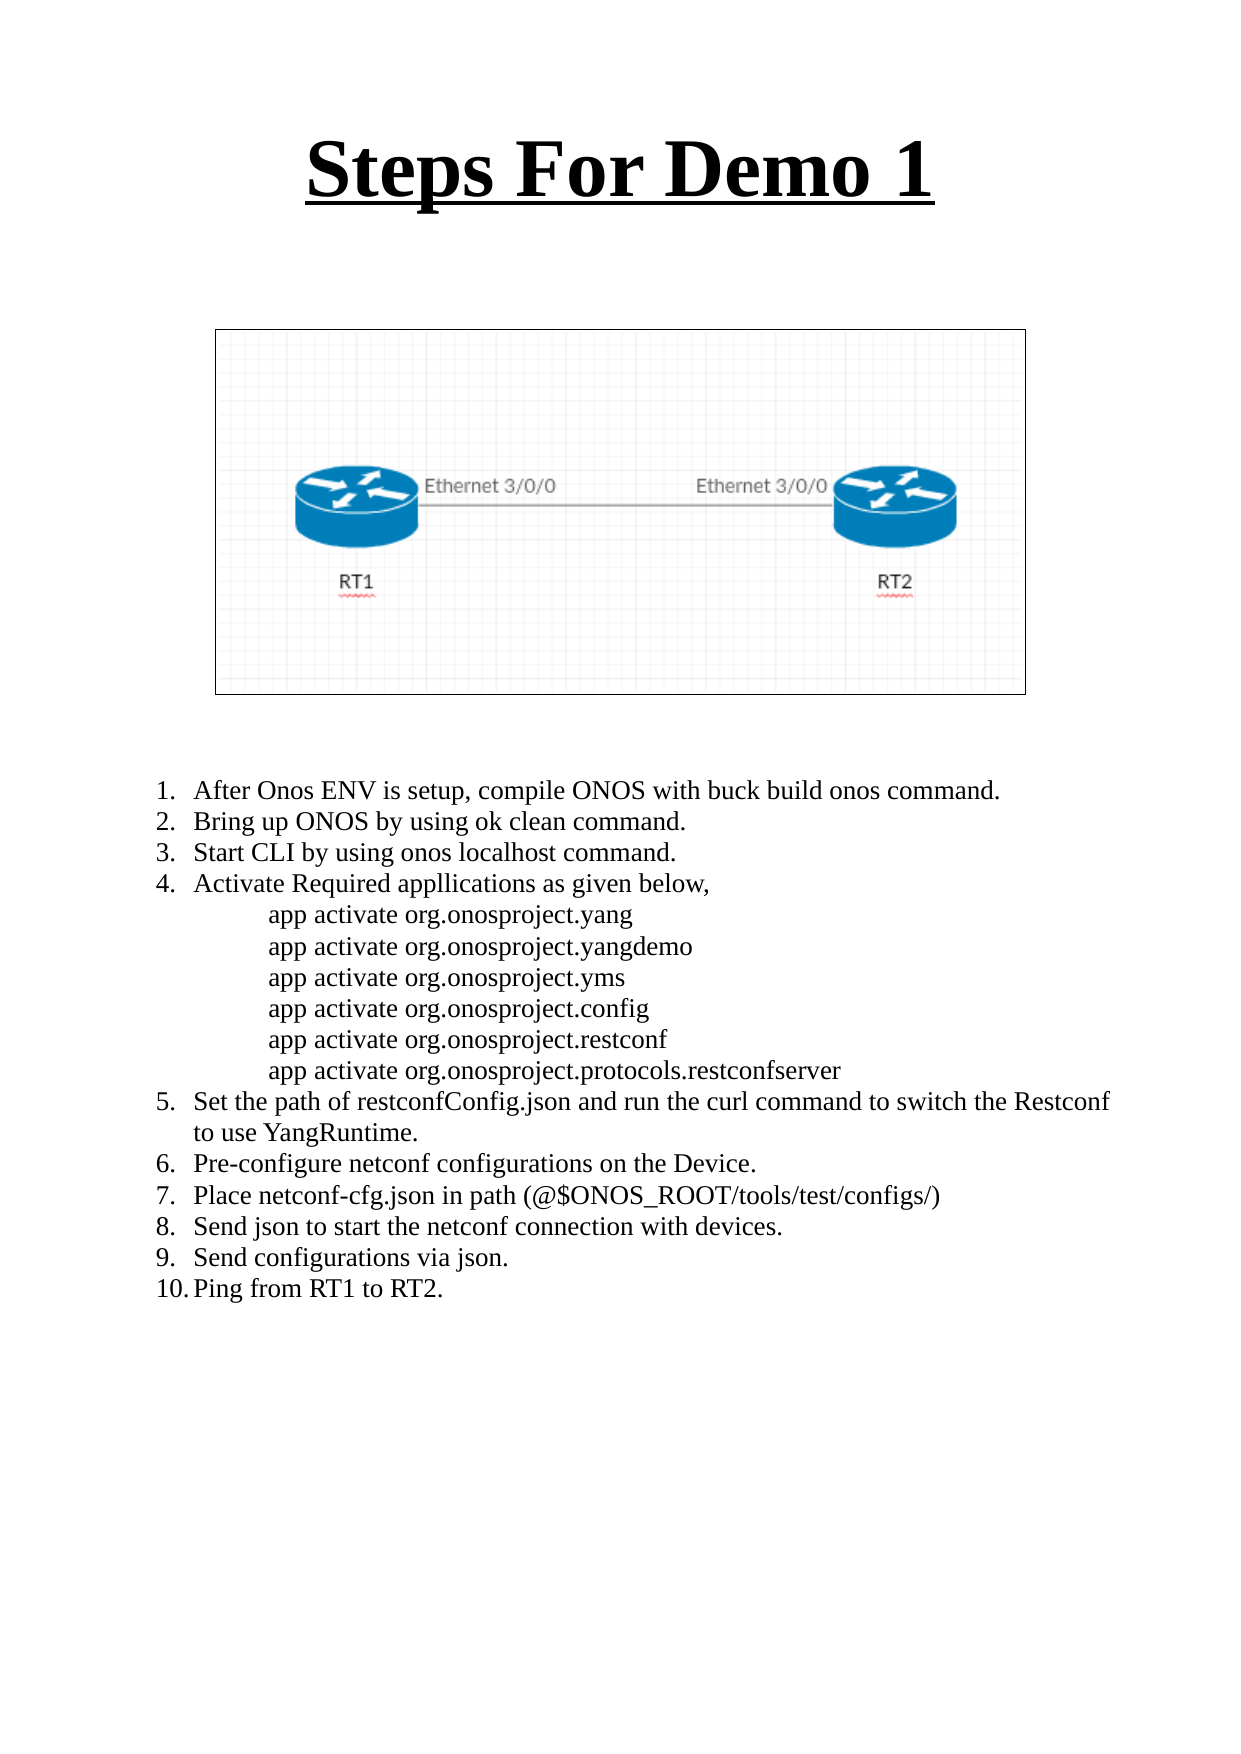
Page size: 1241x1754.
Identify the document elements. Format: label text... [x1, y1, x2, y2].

picture [218, 332, 1022, 692]
list app activate org.onosproject.yangdemo [231, 929, 1122, 961]
list Send configurations via json. [156, 1241, 1122, 1272]
list Pre-configure netconf configurations on the Device. [156, 1148, 1122, 1179]
list Place netconf-cfg.json in path (@$ONOS_ROOT/tools/test/configs/) [156, 1179, 1122, 1210]
text Steps For Demo 1 [118, 118, 1122, 214]
list Start CLI by using onos localhost command. [156, 836, 1122, 867]
list Send json to start the netconf connection with devices. [156, 1210, 1122, 1241]
list Bring up ONOS by using ok clean command. [156, 805, 1122, 836]
list Ping from RT1 to RT2. [156, 1272, 1122, 1303]
list After Onos ENV is setup, compile ONOS with buck build onos command. [156, 774, 1122, 805]
list Set the path of restconfConfig.json and run the curl command to switch the Restconf to use YangRuntime. [156, 1085, 1122, 1148]
list Activate Required appllications as given below, [156, 867, 1122, 898]
list app activate org.onosproject.restconf [231, 1023, 1122, 1054]
list app activate org.onosproject.config [231, 992, 1122, 1023]
list app activate org.onosproject.protocols.restconfserver [231, 1054, 1122, 1085]
list app activate org.onosproject.yang [231, 898, 1122, 929]
list app activate org.onosproject.yms [231, 961, 1122, 992]
